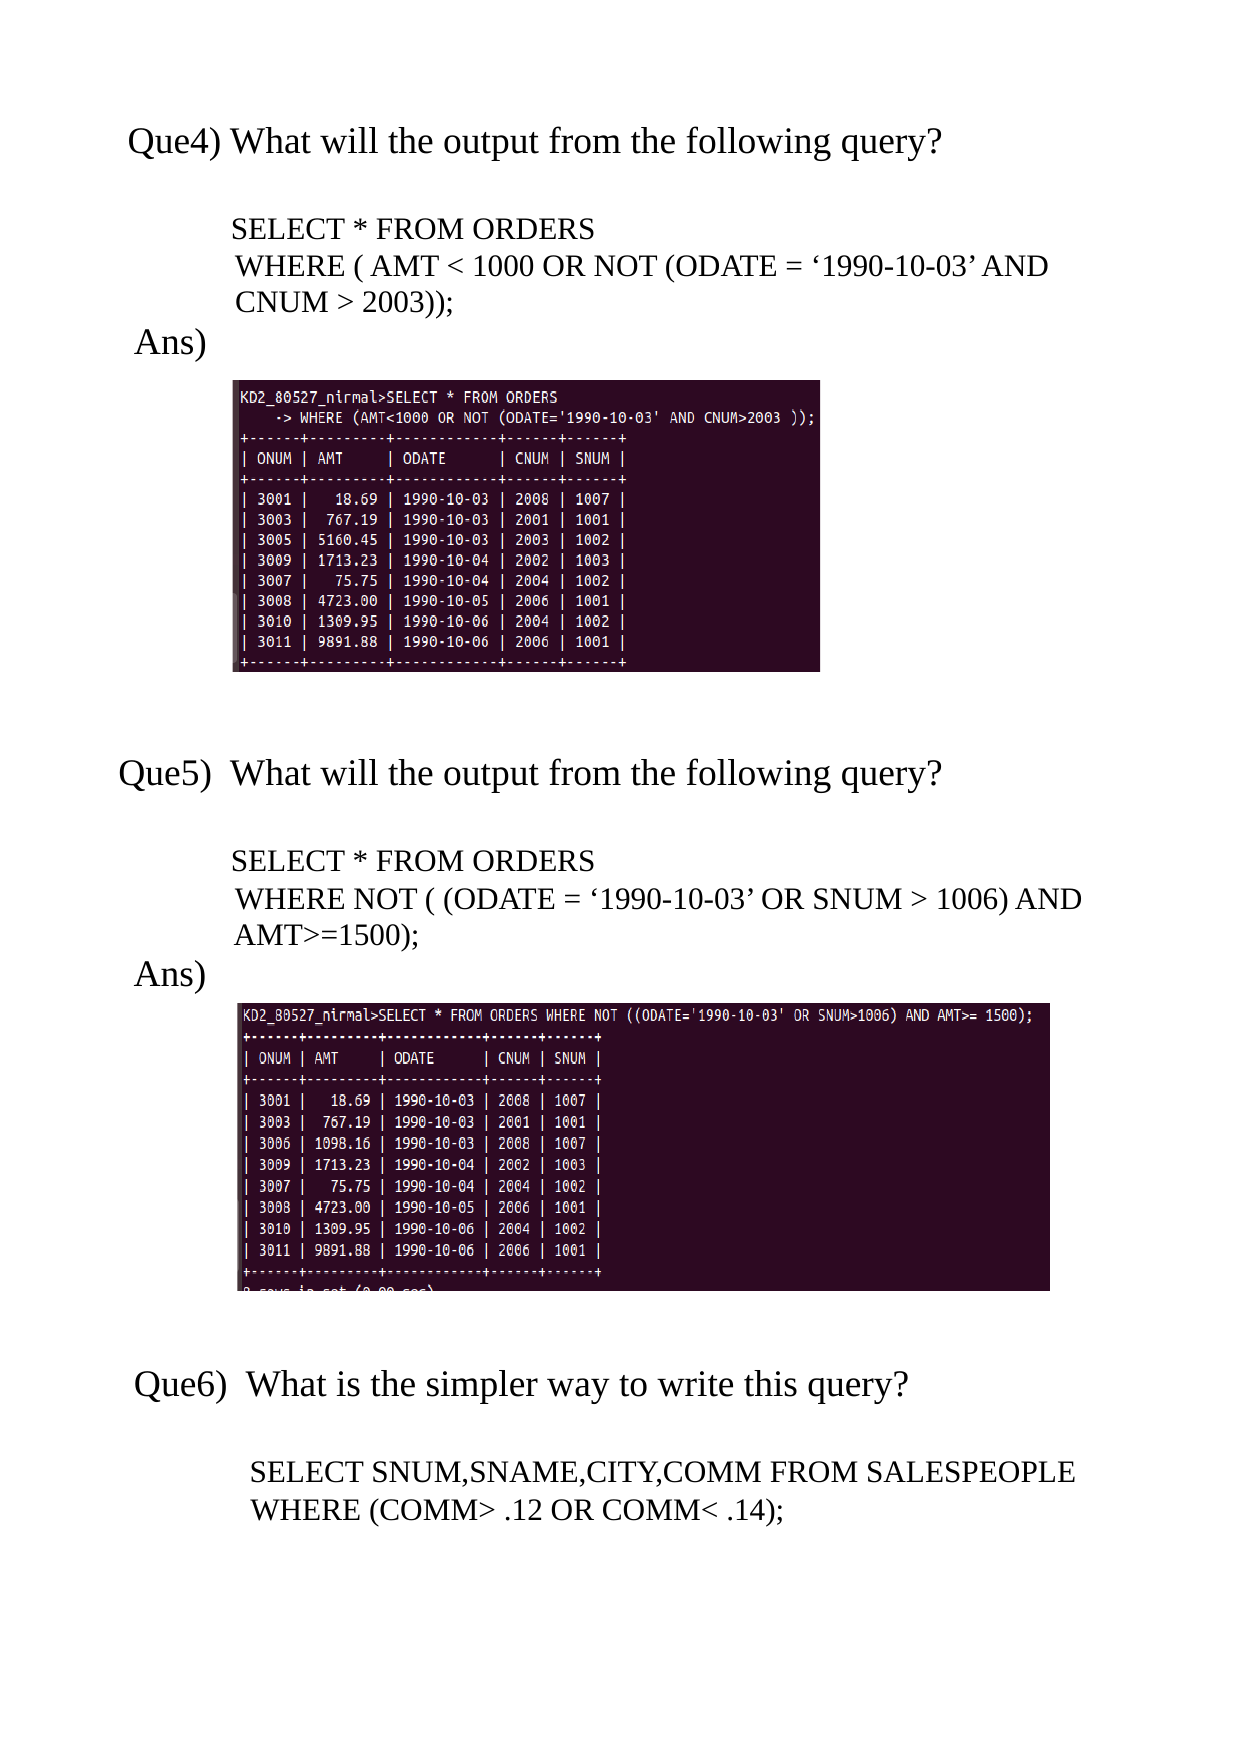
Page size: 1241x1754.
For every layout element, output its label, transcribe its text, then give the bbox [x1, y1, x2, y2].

text AMT>=1500); [118, 916, 1122, 952]
text WHERE (COMM> .12 OR COMM< .14); [118, 1491, 1122, 1527]
text Que5) What will the output from the following query? [118, 751, 1122, 794]
text SELECT * FROM ORDERS [118, 837, 1122, 880]
picture [237, 1003, 1050, 1291]
text WHERE ( AMT < 1000 OR NOT (ODATE = ‘1990-10-03’ AND [118, 247, 1122, 283]
text SELECT SNUM,SNAME,CITY,COMM FROM SALESPEOPLE [118, 1448, 1122, 1491]
picture [232, 380, 382, 672]
text Que6) What is the simpler way to write this query? [118, 1362, 1122, 1405]
text Ans) [118, 952, 1122, 995]
text SELECT * FROM ORDERS [118, 204, 1122, 247]
text CNUM > 2003)); [118, 283, 1122, 319]
text WHERE NOT ( (ODATE = ‘1990-10-03’ OR SNUM > 1006) AND [118, 880, 1122, 916]
text Ans) [118, 319, 1122, 362]
text Que4) What will the output from the following query? [118, 118, 1122, 161]
